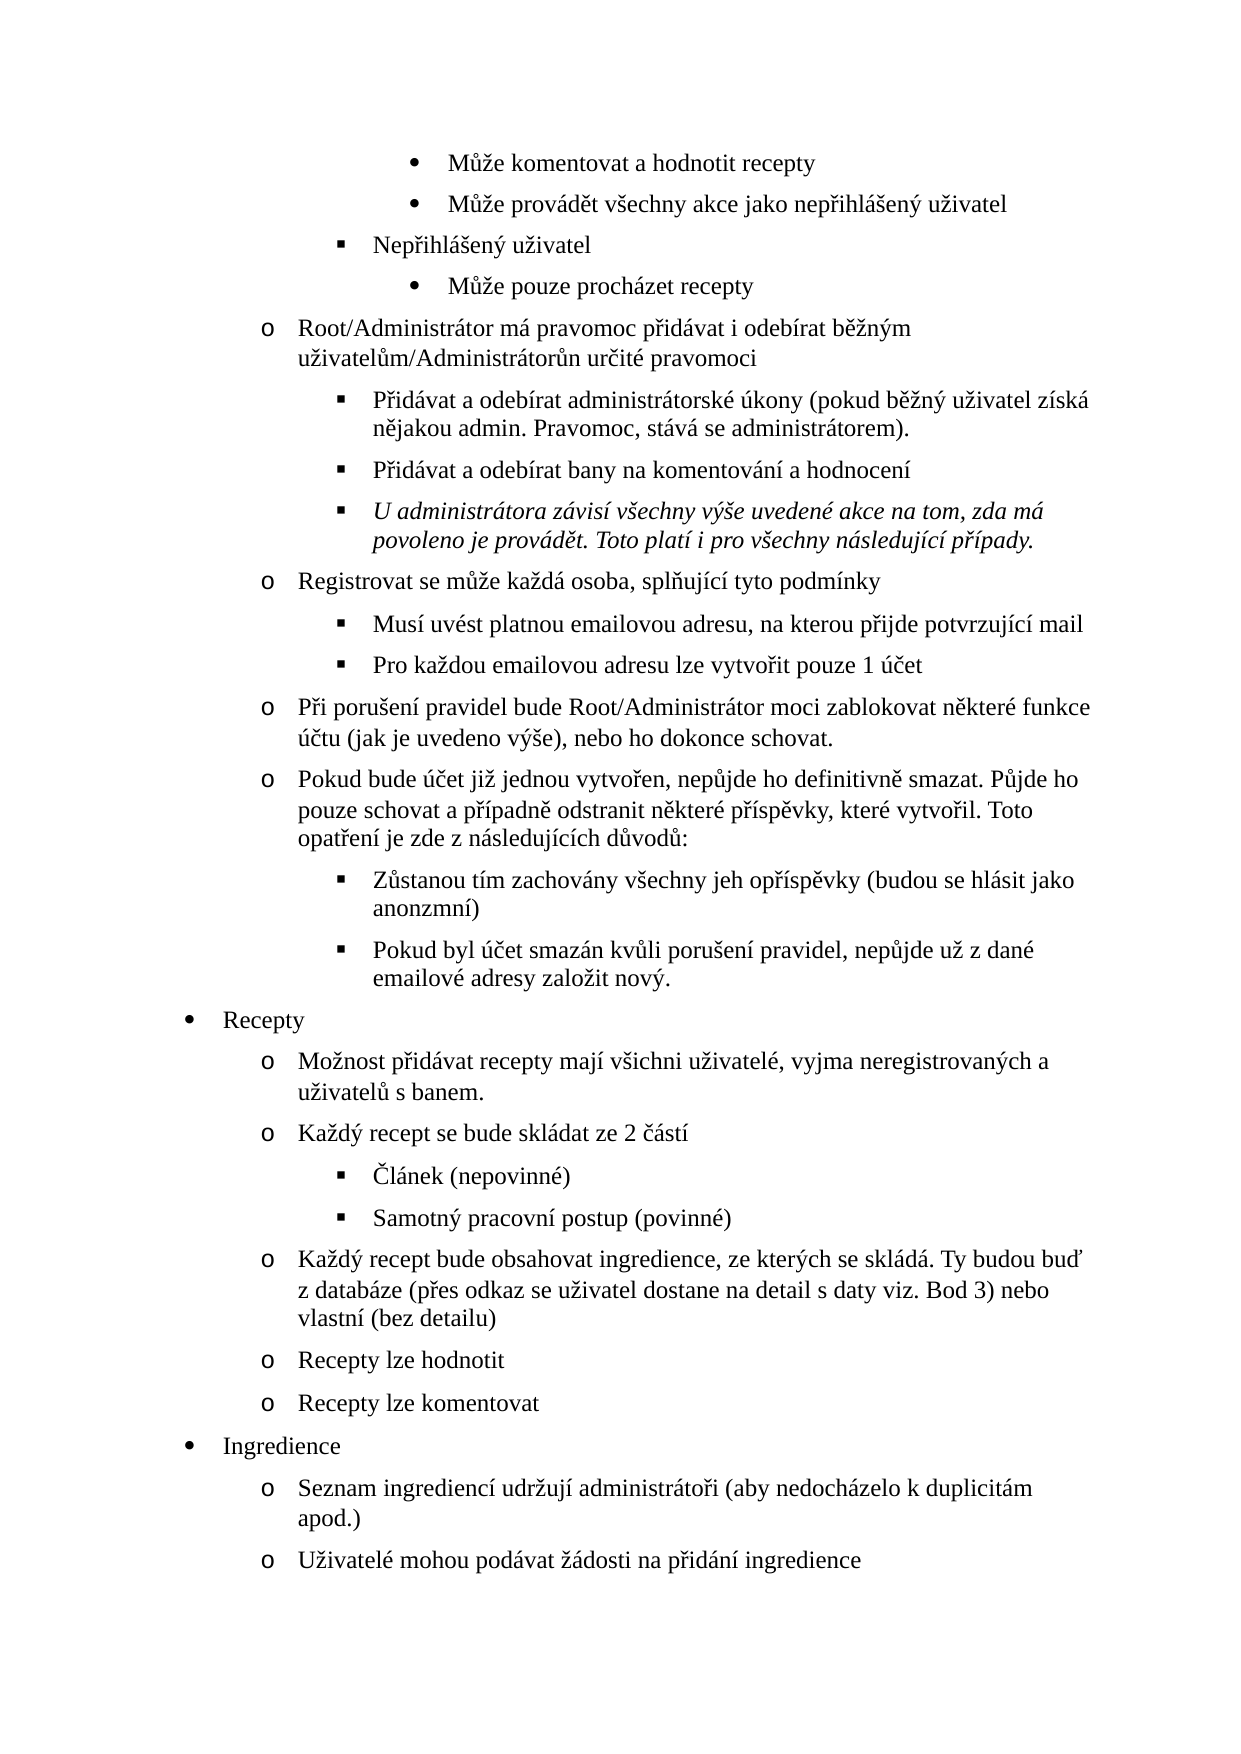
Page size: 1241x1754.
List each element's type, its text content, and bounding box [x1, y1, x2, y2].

list Každý recept se bude skládat ze 2 částí [260, 1118, 1093, 1149]
list Seznam ingrediencí udržují administrátoři (aby nedocházelo k duplicitám apod.) [260, 1473, 1093, 1532]
list Pokud bude účet již jednou vytvořen, nepůjde ho definitivně smazat. Půjde ho pouze schovat a případně odstranit některé příspěvky, které vytvořil. Toto opatření je zde z následujících důvodů: [260, 764, 1093, 852]
list Pokud byl účet smazán kvůli porušení pravidel, nepůjde už z dané emailové adresy založit nový. [335, 935, 1093, 992]
list Nepřihlášený uživatel [335, 230, 1093, 259]
list Může pouze procházet recepty [410, 271, 1093, 300]
list Samotný pracovní postup (povinné) [335, 1203, 1093, 1231]
list Registrovat se může každá osoba, splňující tyto podmínky [260, 566, 1093, 597]
list Při porušení pravidel bude Root/Administrátor moci zablokovat některé funkce účtu (jak je uvedeno výše), nebo ho dokonce schovat. [260, 692, 1093, 751]
list Uživatelé mohou podávat žádosti na přidání ingredience [260, 1545, 1093, 1576]
list Přidávat a odebírat administrátorské úkony (pokud běžný uživatel získá nějakou admin. Pravomoc, stává se administrátorem). [335, 385, 1093, 442]
list Možnost přidávat recepty mají všichni uživatelé, vyjma neregistrovaných a uživatelů s banem. [260, 1046, 1093, 1106]
list Recepty lze komentovat [260, 1388, 1093, 1419]
list Přidávat a odebírat bany na komentování a hodnocení [335, 455, 1093, 483]
list Recepty lze hodnotit [260, 1345, 1093, 1376]
list Ingredience [185, 1431, 1093, 1460]
list Pro každou emailovou adresu lze vytvořit pouze 1 účet [335, 651, 1093, 679]
list Zůstanou tím zachovány všechny jeh opříspěvky (budou se hlásit jako anonzmní) [335, 865, 1093, 922]
list Recepty [185, 1005, 1093, 1033]
list Musí uvést platnou emailovou adresu, na kterou přijde potvrzující mail [335, 609, 1093, 638]
list Root/Administrátor má pravomoc přidávat i odebírat běžným uživatelům/Administrátorůn určité pravomoci [260, 313, 1093, 372]
list Každý recept bude obsahovat ingredience, ze kterých se skládá. Ty budou buď z databáze (přes odkaz se uživatel dostane na detail s daty viz. Bod 3) nebo vlastní (bez detailu) [260, 1244, 1093, 1332]
list Článek (nepovinné) [335, 1161, 1093, 1190]
list Může komentovat a hodnotit recepty [410, 148, 1093, 176]
list Může provádět všechny akce jako nepřihlášený uživatel [410, 189, 1093, 218]
list U administrátora závisí všechny výše uvedené akce na tom, zda má povoleno je provádět. Toto platí i pro všechny následující případy. [335, 496, 1093, 553]
